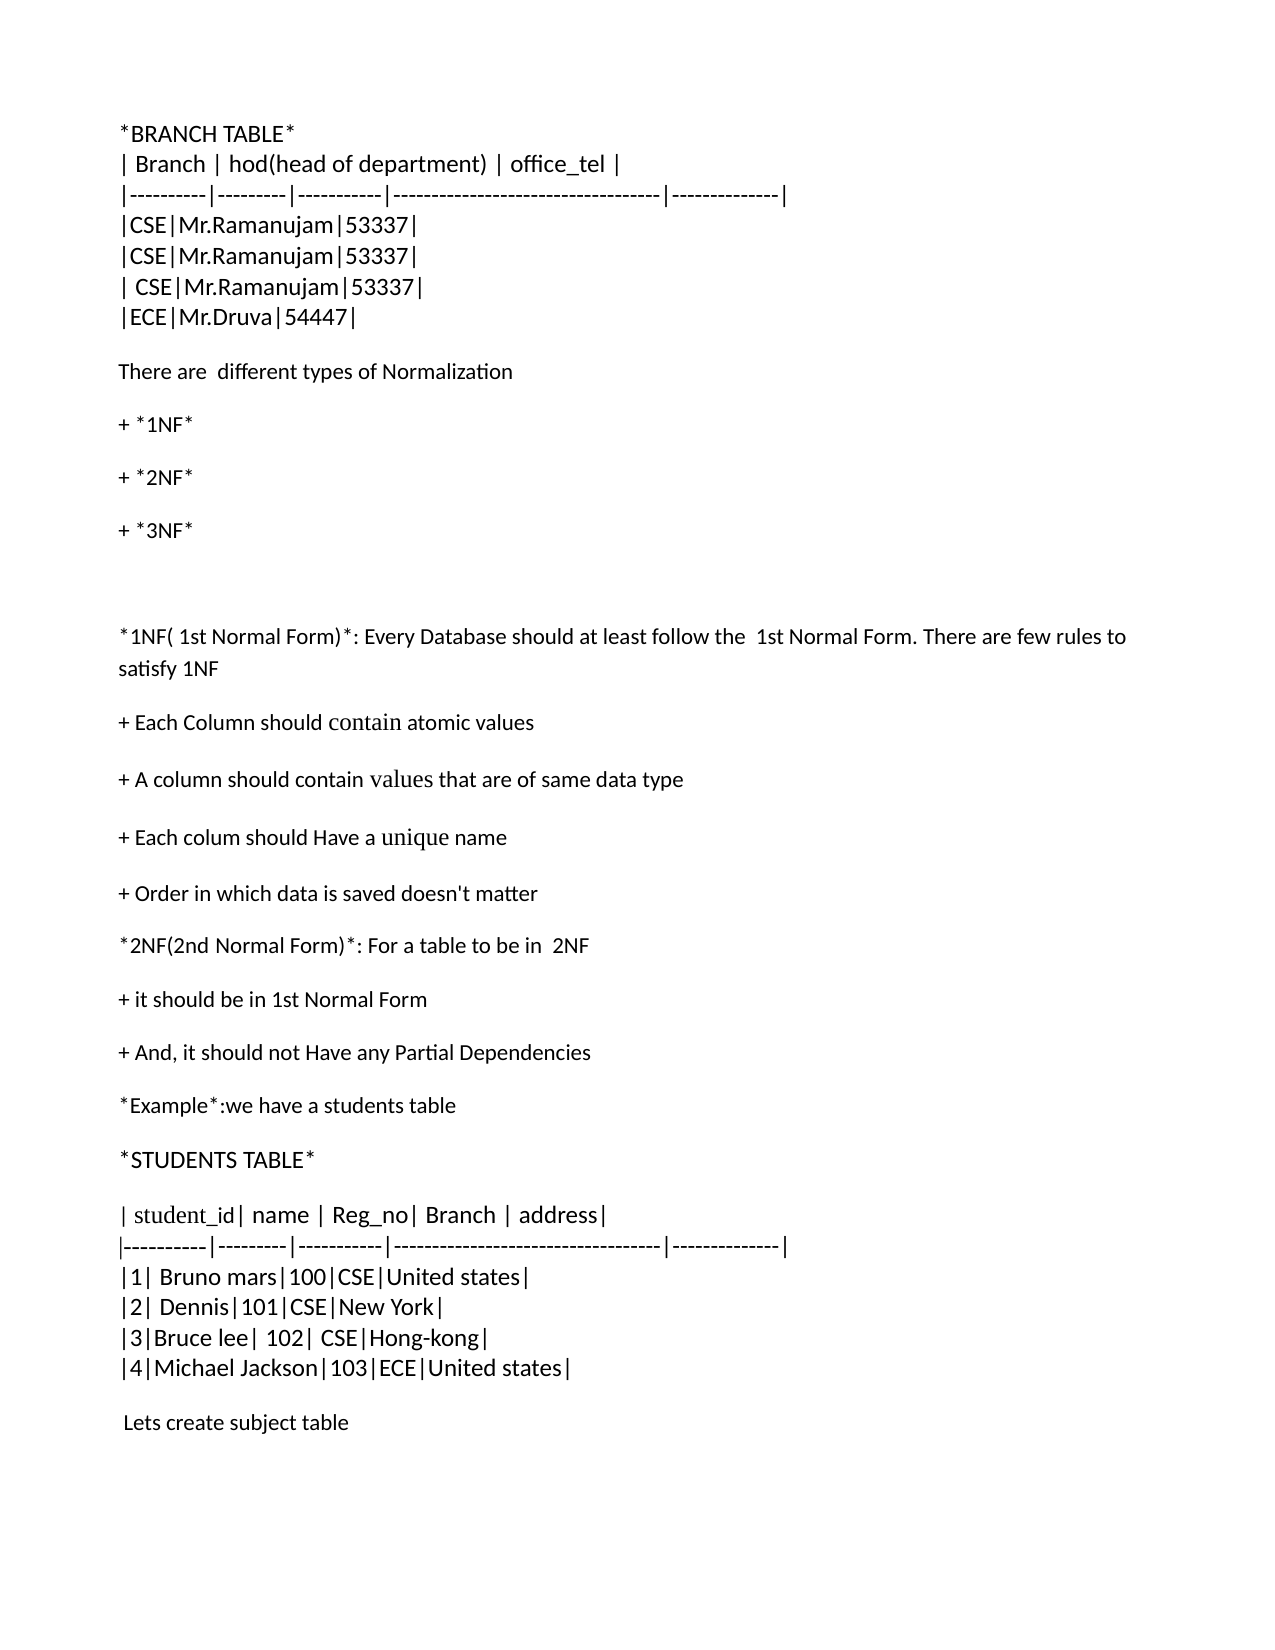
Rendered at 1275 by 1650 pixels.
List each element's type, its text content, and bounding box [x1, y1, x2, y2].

text *STUDENTS TABLE* [118, 1144, 1157, 1174]
text *2NF(2nd Normal Form)*: For a table to be in 2NF [118, 932, 1157, 960]
text | Branch | hod(head of department) | office_tel | [118, 149, 1157, 179]
text |1| Bruno mars|100|CSE|United states| [118, 1261, 1157, 1291]
text |CSE|Mr.Ramanujam|53337| [118, 240, 1157, 271]
text + A column should contain values that are of same data type [118, 764, 1157, 793]
text + *1NF* [118, 410, 1157, 438]
text |ECE|Mr.Druva|54447| [118, 301, 1157, 332]
text |4|Michael Jackson|103|ECE|United states| [118, 1352, 1157, 1383]
text + *2NF* [118, 463, 1157, 491]
text + Each Column should contain atomic values [118, 707, 1157, 736]
text |CSE|Mr.Ramanujam|53337| [118, 210, 1157, 240]
text + *3NF* [118, 516, 1157, 544]
text + Each colum should Have a unique name [118, 822, 1157, 851]
text + it should be in 1st Normal Form [118, 985, 1157, 1013]
text |----------|---------|-----------|-----------------------------------|--------------| [118, 179, 1157, 210]
text | student_id| name | Reg_no| Branch | address| [118, 1199, 1157, 1230]
text |2| Dennis|101|CSE|New York| [118, 1291, 1157, 1322]
text *Example*:we have a students table [118, 1091, 1157, 1119]
text *BRANCH TABLE* [118, 118, 1157, 149]
text + And, it should not Have any Partial Dependencies [118, 1038, 1157, 1066]
text *1NF( 1st Normal Form)*: Every Database should at least follow the 1st Normal Form. There are few rules to satisfy 1NF [118, 622, 1157, 682]
text | CSE|Mr.Ramanujam|53337| [118, 271, 1157, 301]
text Lets create subject table [118, 1408, 1157, 1436]
text + Order in which data is saved doesn't matter [118, 879, 1157, 907]
text |3|Bruce lee| 102| CSE|Hong-kong| [118, 1322, 1157, 1352]
text There are different types of Normalization [118, 357, 1157, 385]
text |----------|---------|-----------|-----------------------------------|--------------| [118, 1230, 1157, 1261]
